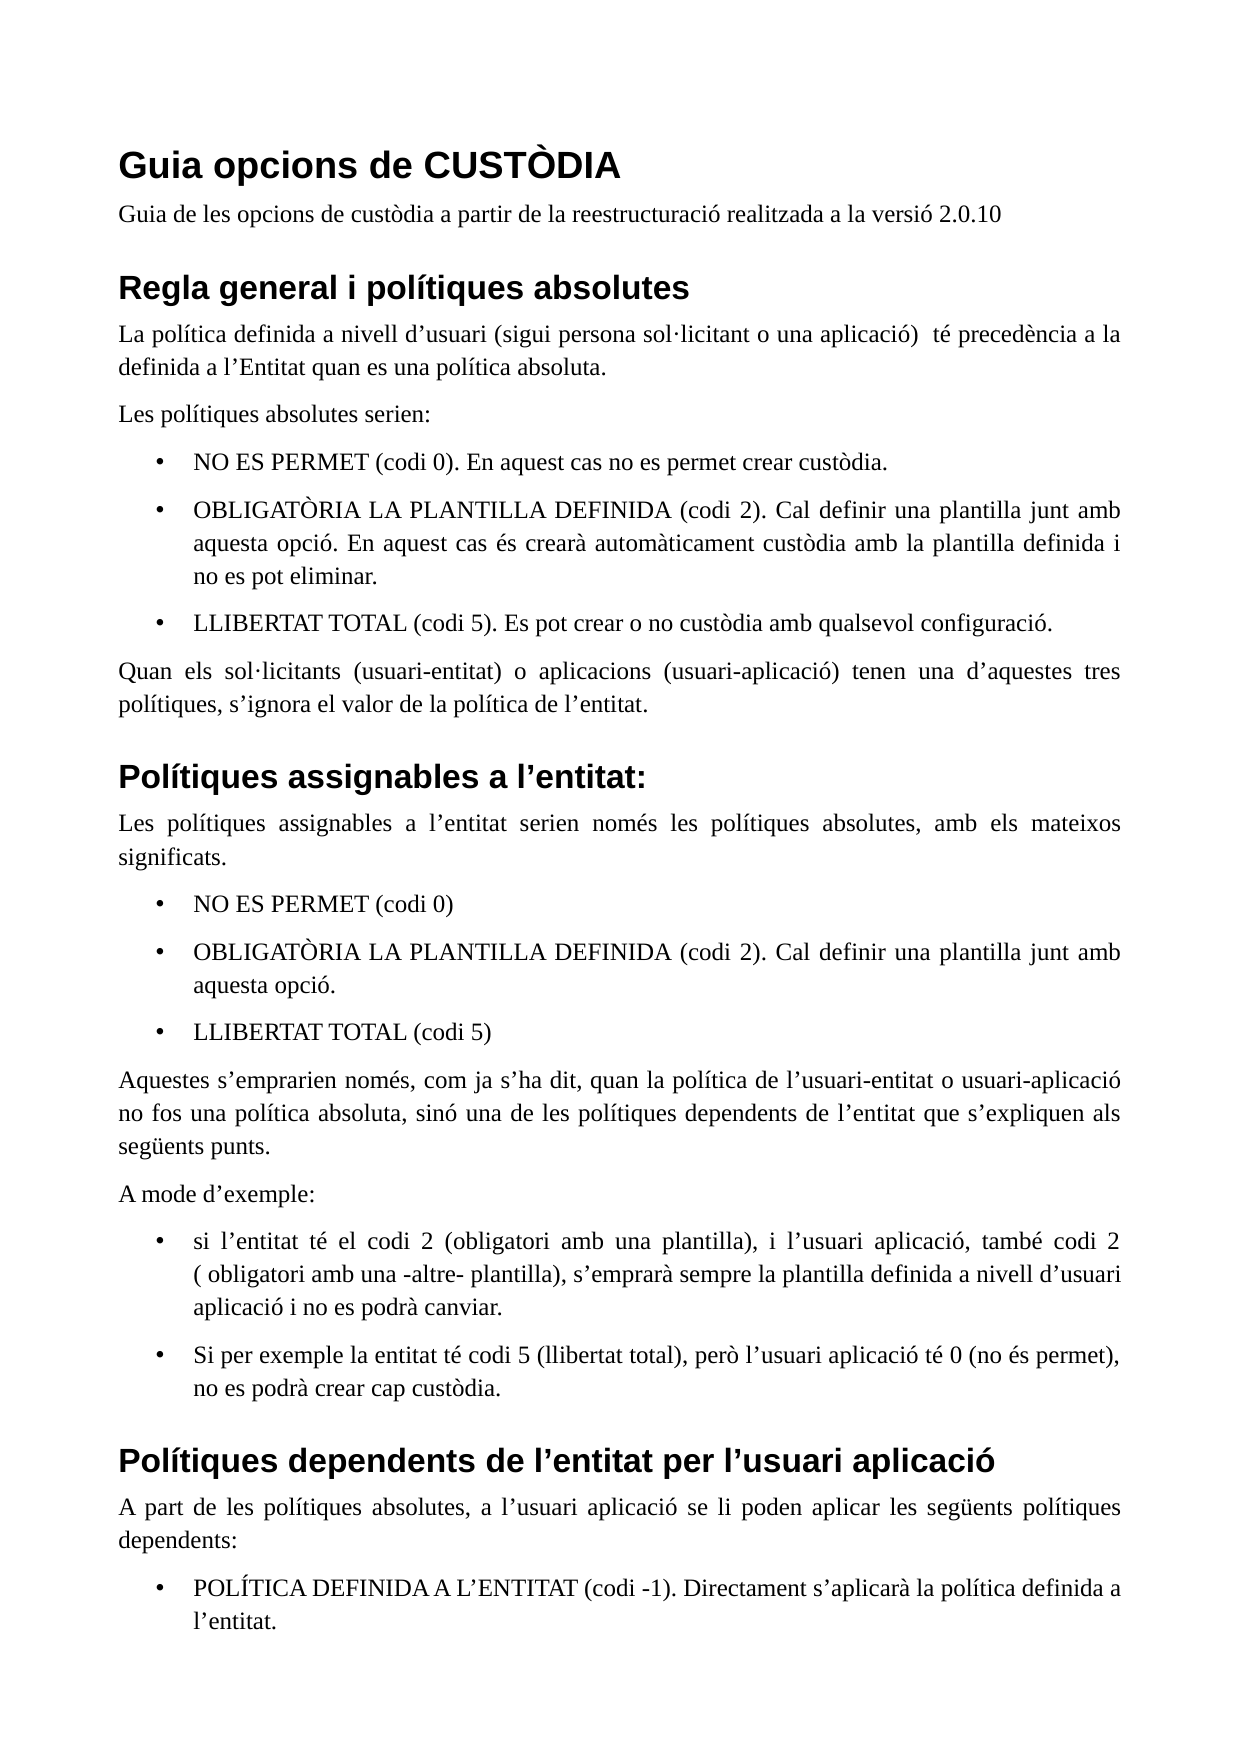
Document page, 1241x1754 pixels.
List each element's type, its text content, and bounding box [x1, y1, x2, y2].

text Aquestes s’emprarien només, com ja s’ha dit, quan la política de l’usuari-entitat o usuari-aplicació no fos una política absoluta, sinó una de les polítiques dependents de l’entitat que s’expliquen als següents punts. [118, 1065, 1122, 1160]
subtitle Polítiques assignables a l’entitat: [118, 757, 1122, 796]
text A part de les polítiques absolutes, a l’usuari aplicació se li poden aplicar les següents polítiques dependents: [118, 1492, 1122, 1554]
subtitle Regla general i polítiques absolutes [118, 268, 1122, 306]
text Quan els sol·licitants (usuari-entitat) o aplicacions (usuari-aplicació) tenen una d’aquestes tres polítiques, s’ignora el valor de la política de l’entitat. [118, 656, 1122, 718]
list OBLIGATÒRIA LA PLANTILLA DEFINIDA (codi 2). Cal definir una plantilla junt amb aquesta opció. [156, 937, 1122, 998]
subtitle Polítiques dependents de l’entitat per l’usuari aplicació [118, 1441, 1122, 1480]
list NO ES PERMET (codi 0) [156, 889, 1122, 918]
text Les polítiques absolutes serien: [118, 399, 1122, 428]
text Les polítiques assignables a l’entitat serien només les polítiques absolutes, amb els mateixos significats. [118, 808, 1122, 870]
list OBLIGATÒRIA LA PLANTILLA DEFINIDA (codi 2). Cal definir una plantilla junt amb aquesta opció. En aquest cas és crearà automàticament custòdia amb la plantilla definida i no es pot eliminar. [156, 495, 1122, 589]
text La política definida a nivell d’usuari (sigui persona sol·licitant o una aplicació) té precedència a la definida a l’Entitat quan es una política absoluta. [118, 319, 1122, 381]
list POLÍTICA DEFINIDA A L’ENTITAT (codi -1). Directament s’aplicarà la política definida a l’entitat. [156, 1573, 1122, 1635]
text Guia de les opcions de custòdia a partir de la reestructuració realitzada a la versió 2.0.10 [118, 199, 1122, 228]
text A mode d’exemple: [118, 1179, 1122, 1207]
subtitle Guia opcions de CUSTÒDIA [118, 143, 1122, 187]
list LLIBERTAT TOTAL (codi 5). Es pot crear o no custòdia amb qualsevol configuració. [156, 608, 1122, 637]
list Si per exemple la entitat té codi 5 (llibertat total), però l’usuari aplicació té 0 (no és permet), no es podrà crear cap custòdia. [156, 1340, 1122, 1402]
list LLIBERTAT TOTAL (codi 5) [156, 1017, 1122, 1046]
list si l’entitat té el codi 2 (obligatori amb una plantilla), i l’usuari aplicació, també codi 2 ( obligatori amb una -altre- plantilla), s’emprarà sempre la plantilla definida a nivell d’usuari aplicació i no es podrà canviar. [156, 1226, 1122, 1321]
list NO ES PERMET (codi 0). En aquest cas no es permet crear custòdia. [156, 447, 1122, 476]
